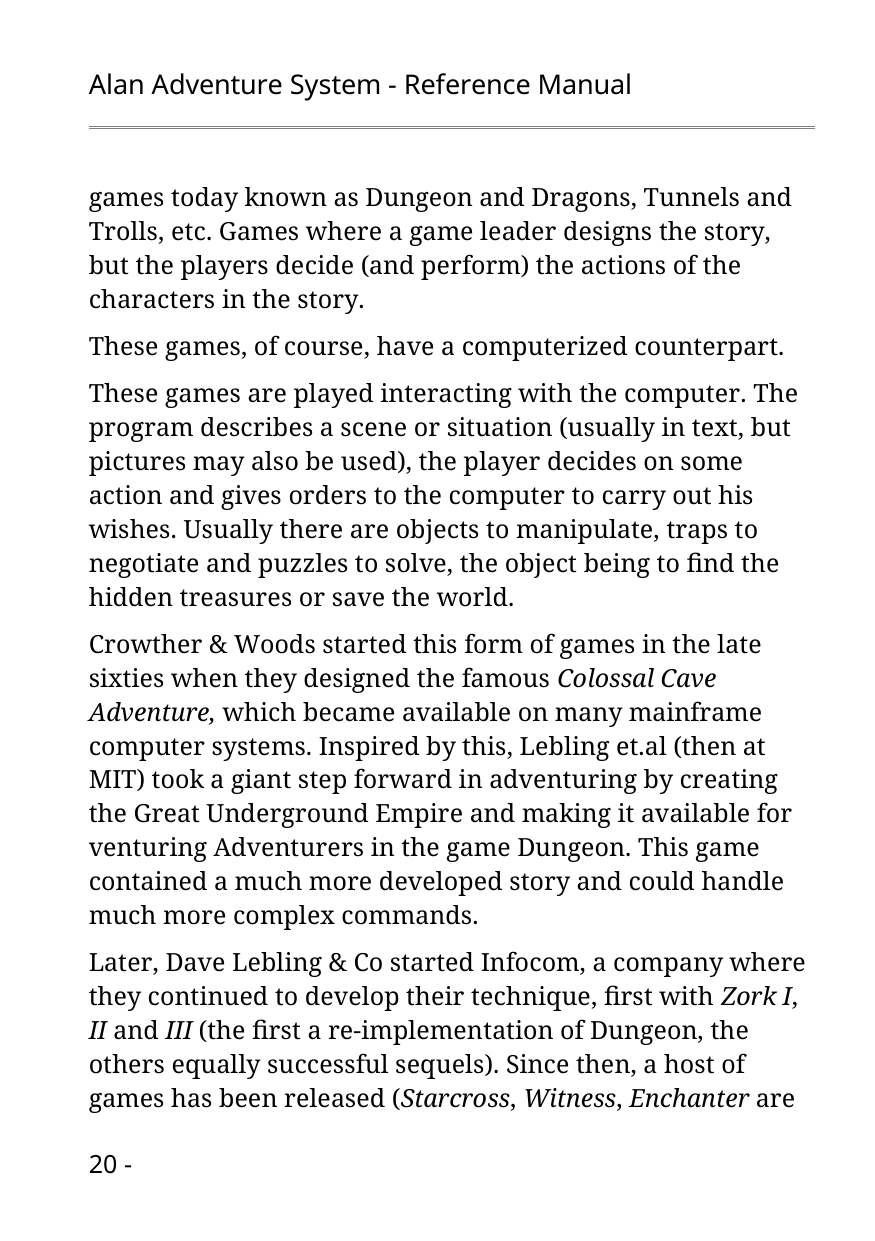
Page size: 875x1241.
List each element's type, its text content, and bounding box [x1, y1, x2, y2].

text games today known as Dungeon and Dragons, Tunnels and Trolls, etc. Games where a game leader designs the story, but the players de­cide (and perform) the actions of the characters in the story. [88, 180, 815, 316]
text These games are played interacting with the computer. The program describes a scene or situation (usually in text, but pictures may also be used), the player decides on some action and gives orders to the computer to carry out his wishes. Usually there are objects to manipulate, traps to negoti­ate and puzzles to solve, the object being to find the hidden treasures or save the world. [88, 376, 815, 614]
text These games, of course, have a computerized counterpart. [88, 329, 815, 363]
text Crowther & Woods started this form of games in the late sixties when they designed the famous Colossal Cave Adventure, which became available on many mainframe computer systems. Inspired by this, Lebling et.al (then at MIT) took a giant step forward in adventuring by creating the Great Underground Empire and making it available for venturing Adventurers in the game Dun­geon. This game contained a much more developed story and could handle much more complex commands. [88, 627, 815, 932]
text Later, Dave Lebling & Co started Infocom, a company where they continued to develop their technique, first with Zork I, II and III (the first a re-implemen­tation of Dungeon, the others equally successful sequels). Since then, a host of games has been released (Starcross, Witness, Enchanter are [88, 945, 815, 1115]
